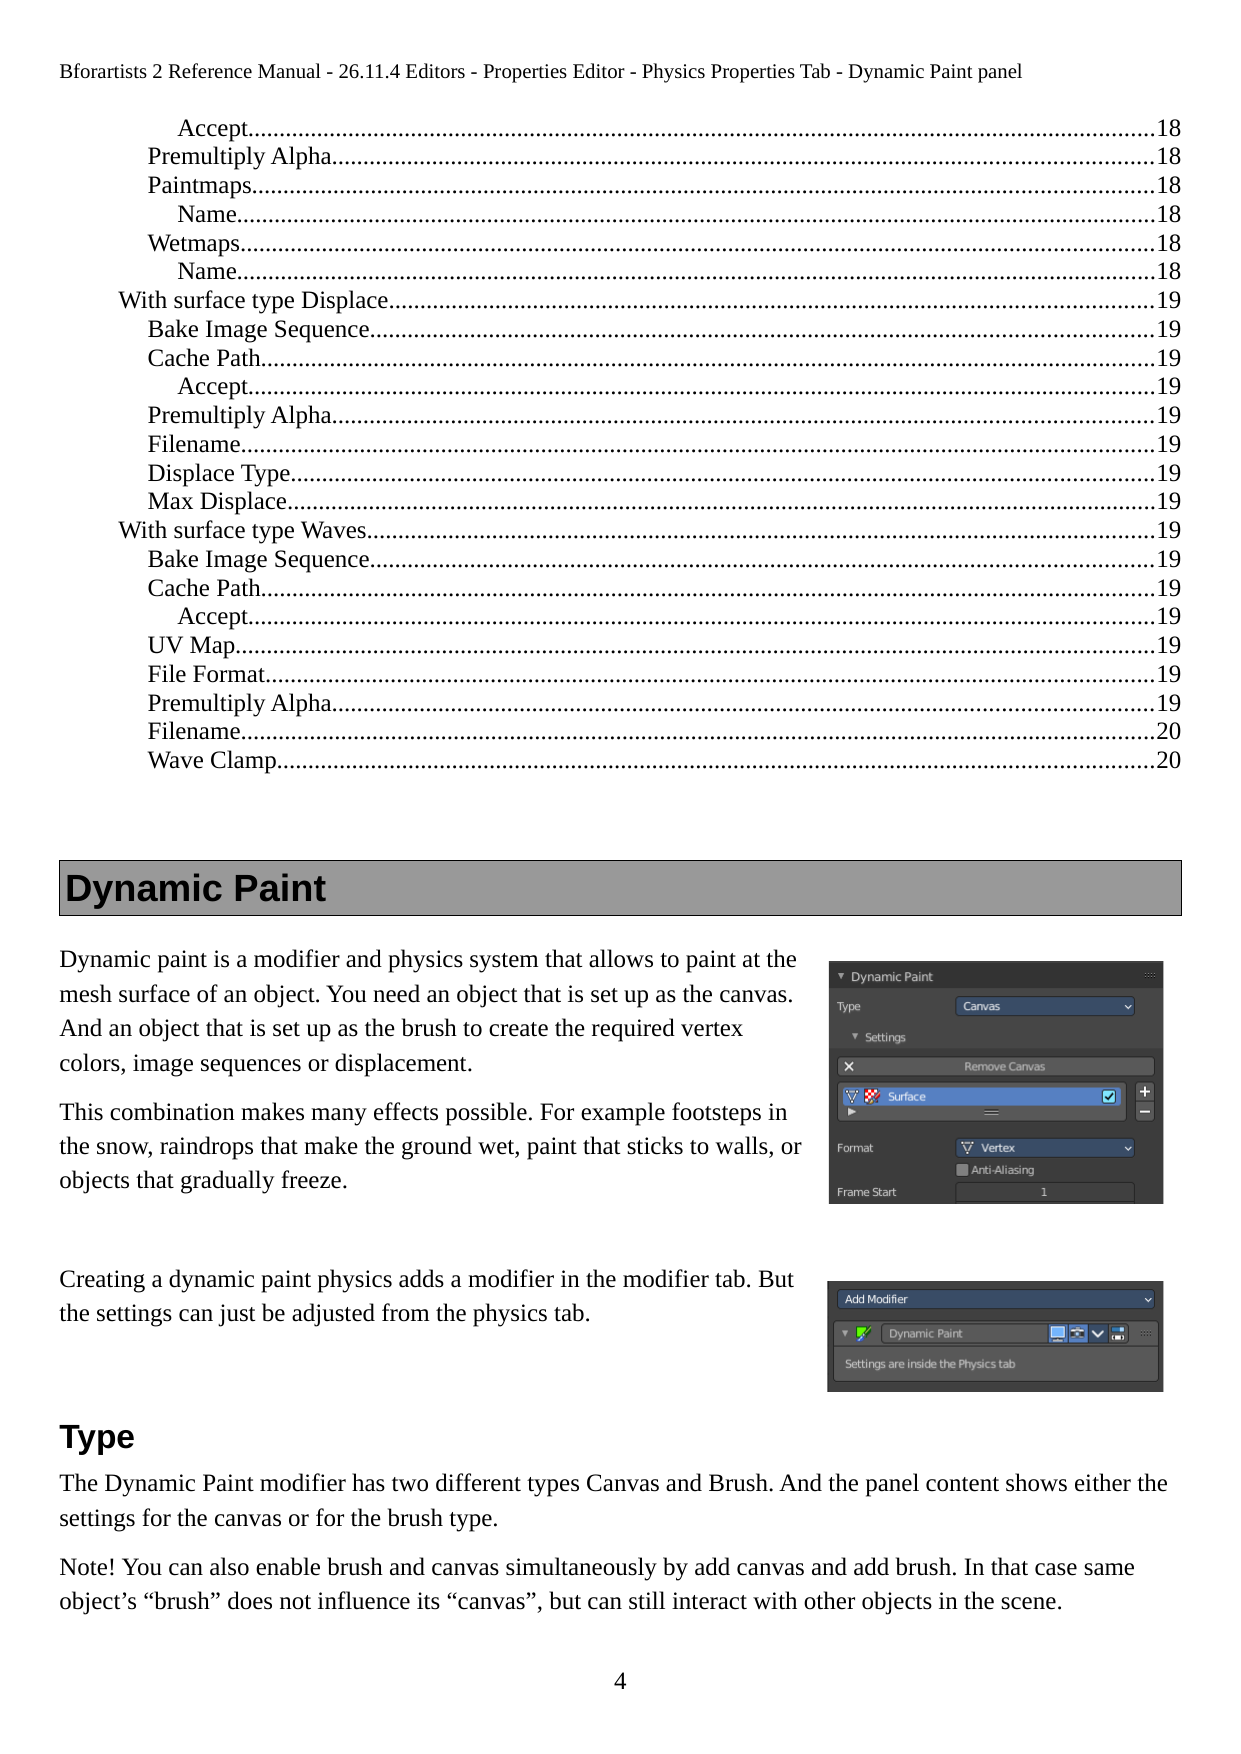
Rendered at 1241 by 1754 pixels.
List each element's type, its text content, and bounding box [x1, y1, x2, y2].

text Accept 19 [177, 601, 1181, 630]
text Cache Path 19 [147, 573, 1181, 601]
text Premultiply Alpha 19 [147, 688, 1181, 716]
text Accept 19 [177, 371, 1181, 400]
text Wetmaps 18 [147, 228, 1181, 256]
text Premultiply Alpha 18 [147, 141, 1181, 170]
text Accept 18 [177, 113, 1181, 141]
text File Format 19 [147, 659, 1181, 688]
subtitle Type [59, 1417, 1181, 1456]
text Dynamic paint is a modifier and physics system that allows to paint at the mesh surface of an object. You need an object that is set up as the canvas. And an object that is set up as the brush to create the required vertex colors, image sequences or displacement. [59, 944, 1181, 1076]
text The Dynamic Paint modifier has two different types Canvas and Brush. And the panel content shows either the settings for the canvas or for the brush type. [59, 1468, 1181, 1532]
text Bake Image Sequence 19 [147, 314, 1181, 343]
text Bake Image Sequence 19 [147, 544, 1181, 573]
text Wave Clamp 20 [147, 745, 1181, 774]
text Premultiply Alpha 19 [147, 400, 1181, 429]
text Paintmaps 18 [147, 170, 1181, 199]
text Name 18 [177, 199, 1181, 228]
text With surface type Waves 19 [118, 515, 1181, 544]
text This combination makes many effects possible. For example footsteps in the snow, raindrops that make the ground wet, paint that sticks to walls, or objects that gradually freeze. [59, 1097, 828, 1194]
text UV Map 19 [147, 630, 1181, 659]
text With surface type Displace 19 [118, 285, 1181, 314]
text Note! You can also enable brush and canvas simultaneously by add canvas and add brush. In that case same object’s “brush” does not influence its “canvas”, but can still interact with other objects in the scene. [59, 1552, 1181, 1615]
table_header Dynamic Paint [60, 861, 1181, 915]
picture [828, 961, 1164, 1204]
text Cache Path 19 [147, 343, 1181, 371]
text Name 18 [177, 256, 1181, 285]
text Filename 20 [147, 716, 1181, 745]
text Max Displace 19 [147, 486, 1181, 515]
text Filename 19 [147, 429, 1181, 458]
text Displace Type 19 [147, 458, 1181, 486]
text Creating a dynamic paint physics adds a modifier in the modifier tab. But the settings can just be adjusted from the physics tab. [59, 1264, 1181, 1327]
picture [827, 1281, 1164, 1392]
